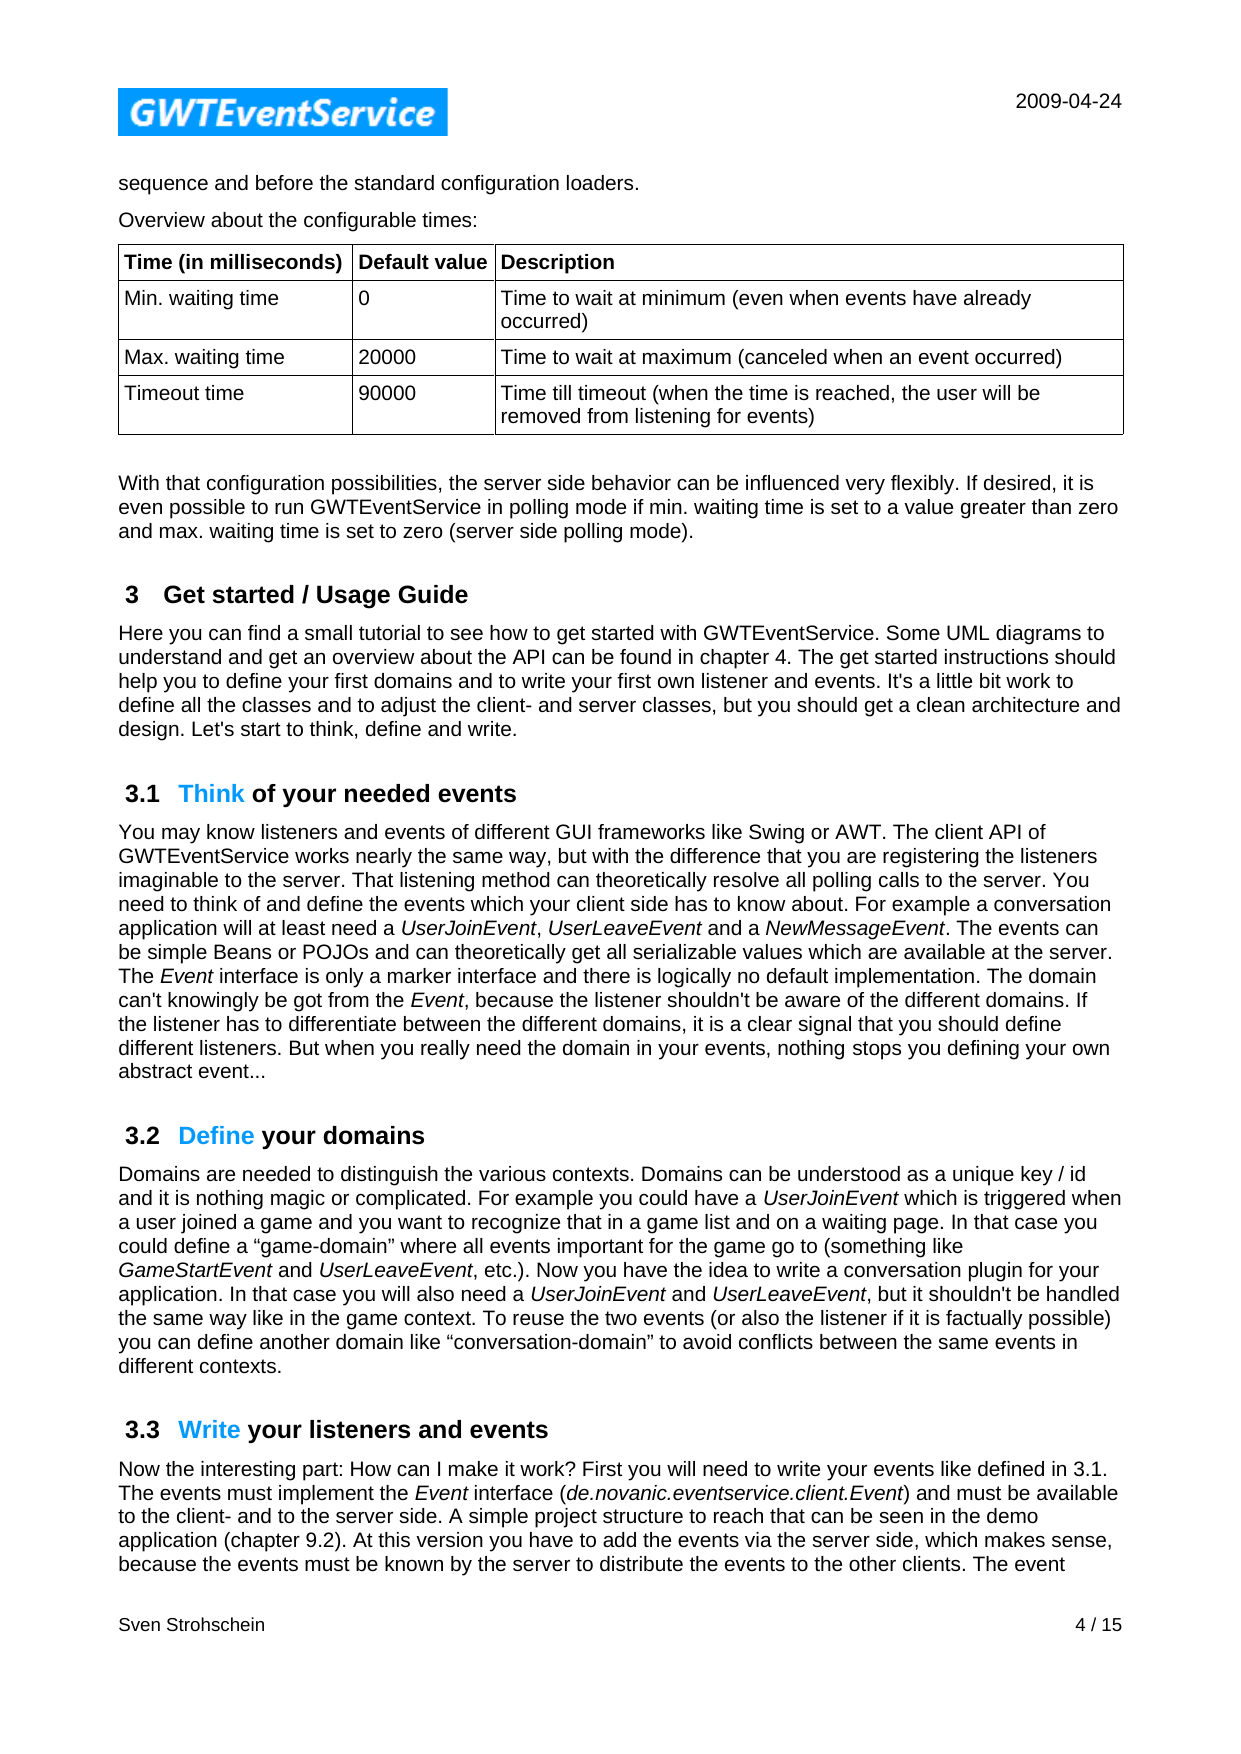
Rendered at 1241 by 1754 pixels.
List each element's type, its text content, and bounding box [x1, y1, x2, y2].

table_cell 0 [353, 281, 494, 339]
text Overview about the configurable times: [118, 208, 1122, 232]
table_cell 20000 [353, 340, 494, 375]
subtitle Get started / Usage Guide [118, 580, 1122, 609]
text Now the interesting part: How can I make it work? First you will need to write your events like defined in 3.1. The events must implement the Event interface (de.novanic.eventservice.client.Event) and must be available to the client- and to the server side. A simple project structure to reach that can be seen in the demo application (chapter 9.2). At this version you have to add the events via the server side, which makes sense, because the events must be known by the server to distribute the events to the other clients. The event [118, 1456, 1122, 1576]
text sequence and before the standard configuration loaders. [118, 171, 1122, 195]
text Domains are needed to distinguish the various contexts. Domains can be understood as a unique key / id and it is nothing magic or complicated. For example you could have a UserJoinEvent which is triggered when a user joined a game and you want to recognize that in a game list and on a waiting page. In that case you could define a “game-domain” where all events important for the game go to (something like GameStartEvent and UserLeaveEvent, etc.). Now you have the idea to write a conversation plugin for your application. In that case you will also need a UserJoinEvent and UserLeaveEvent, but it shouldn't be handled the same way like in the game context. To reuse the two events (or also the listener if it is factually possible) you can define another domain like “conversation-domain” to avoid conflicts between the same events in different contexts. [118, 1162, 1122, 1378]
table_header Time (in milliseconds) [119, 245, 352, 280]
text Here you can find a small tutorial to see how to get started with GWTEventService. Some UML diagrams to understand and get an overview about the API can be found in chapter 4. The get started instructions should help you to define your first domains and to write your first own listener and events. It's a little bit work to define all the classes and to adjust the client- and server classes, but you should get a clean architecture and design. Let's start to think, define and write. [118, 621, 1122, 741]
table_header Default value [353, 245, 494, 280]
table_cell 90000 [353, 376, 494, 434]
table_cell Timeout time [119, 376, 352, 434]
table_cell Time to wait at minimum (even when events have already occurred) [496, 281, 1123, 339]
text You may know listeners and events of different GUI frameworks like Swing or AWT. The client API of GWTEventService works nearly the same way, but with the difference that you are registering the listeners imaginable to the server. That listening method can theoretically resolve all polling calls to the server. You need to think of and define the events which your client side has to know about. For example a conversation application will at least need a UserJoinEvent, UserLeaveEvent and a NewMessageEvent. The events can be simple Beans or POJOs and can theoretically get all serializable values which are available at the server. The Event interface is only a marker interface and there is logically no default implementation. The domain can't knowingly be got from the Event, because the listener shouldn't be aware of the different domains. If the listener has to differentiate between the different domains, it is a clear signal that you should define different listeners. But when you really need the domain in your events, nothing stops you defining your own abstract event... [118, 820, 1122, 1083]
text With that configuration possibilities, the server side behavior can be influenced very flexibly. If desired, it is even possible to run GWTEventService in polling mode if min. waiting time is set to a value greater than zero and max. waiting time is set to zero (server side polling mode). [118, 471, 1122, 542]
table_cell Min. waiting time [119, 281, 352, 339]
picture [118, 88, 448, 136]
table_header Description [496, 245, 1123, 280]
subtitle Think of your needed events [118, 778, 1122, 807]
table_cell Time till timeout (when the time is reached, the user will be removed from listening for events) [496, 376, 1123, 434]
table_cell Max. waiting time [119, 340, 352, 375]
subtitle Define your domains [118, 1121, 1122, 1149]
subtitle Write your listeners and events [118, 1415, 1122, 1444]
table_cell Time to wait at maximum (canceled when an event occurred) [496, 340, 1123, 375]
